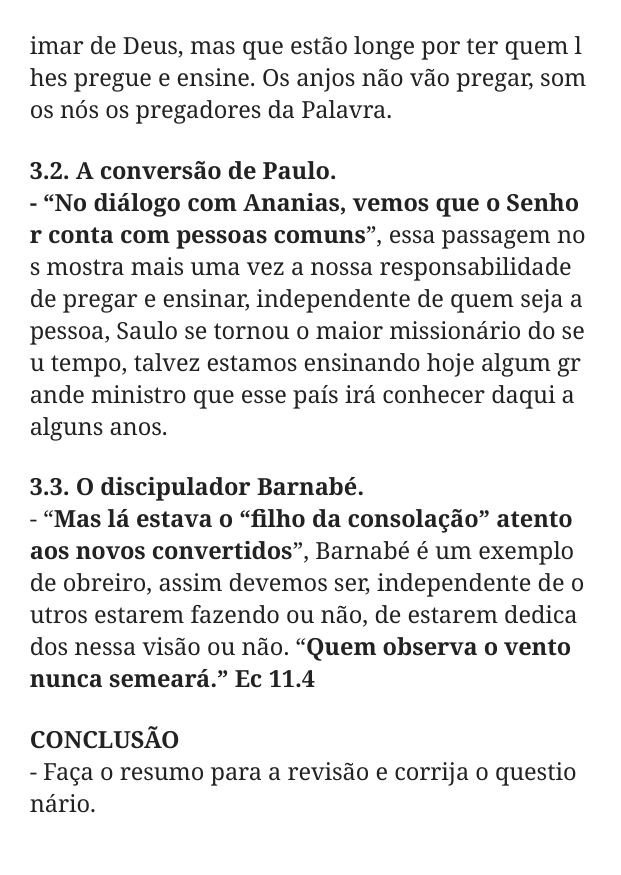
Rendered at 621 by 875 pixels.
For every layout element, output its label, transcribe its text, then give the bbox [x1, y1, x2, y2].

text - “Mas lá estava o “filho da consolação” atento aos novos convertidos”, Barnabé é um exemplo de obreiro, assim devemos ser, independente de outros estarem fazendo ou não, de estarem dedicados nessa visão ou não. “Quem observa o vento nunca semeará.” Ec 11.4 [29, 503, 591, 694]
text 3.2. A conversão de Paulo. [29, 154, 591, 186]
text - “No diálogo com Ananias, vemos que o Senhor conta com pessoas comuns”, essa passagem nos mostra mais uma vez a nossa responsabilidade de pregar e ensinar, independente de quem seja a pessoa, Saulo se tornou o maior missionário do seu tempo, talvez estamos ensinando hoje algum grande ministro que esse país irá conhecer daqui a alguns anos. [29, 186, 591, 442]
text imar de Deus, mas que estão longe por ter quem lhes pregue e ensine. Os anjos não vão pregar, somos nós os pregadores da Palavra. [29, 29, 591, 125]
text CONCLUSÃO [29, 723, 591, 755]
text - Faça o resumo para a revisão e corrija o questionário. [29, 755, 591, 819]
text 3.3. O discipulador Barnabé. [29, 471, 591, 503]
